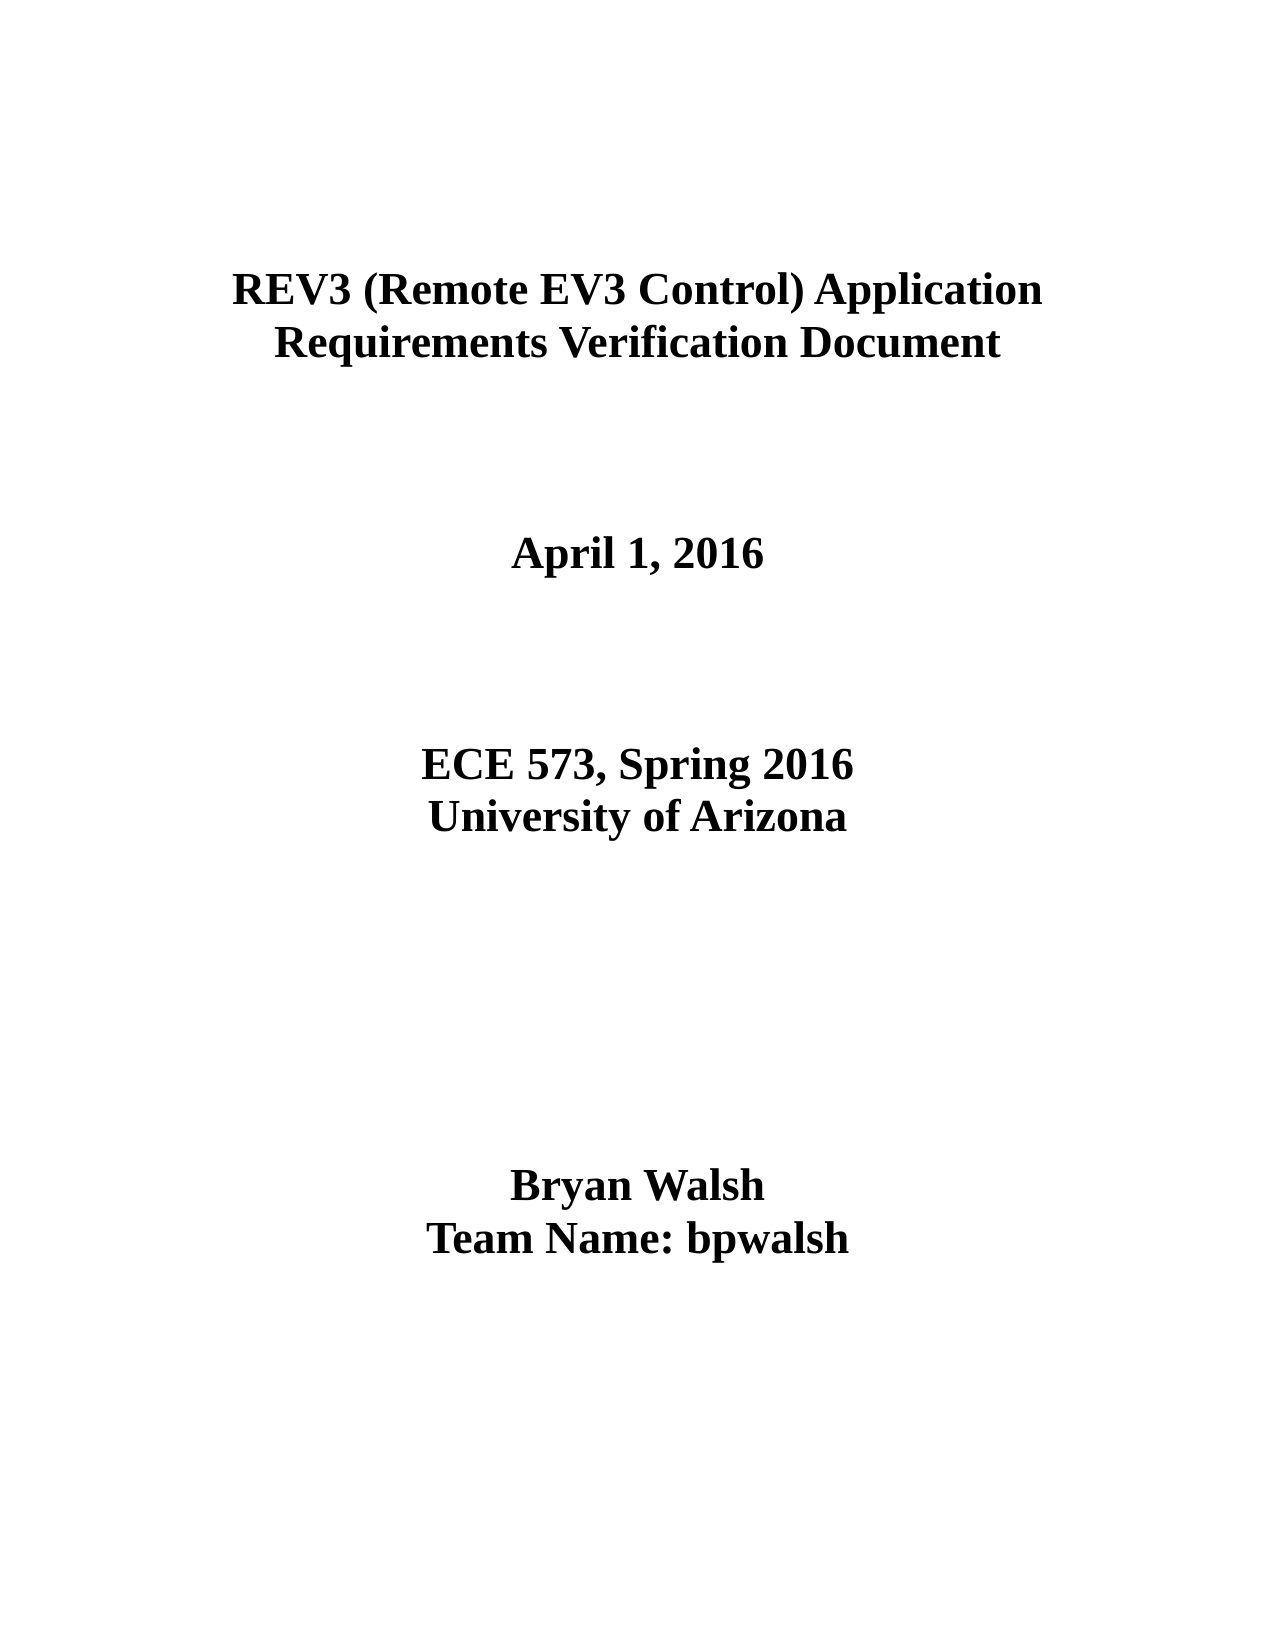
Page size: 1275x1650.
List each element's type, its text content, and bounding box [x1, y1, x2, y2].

text ECE 573, Spring 2016 [118, 736, 1157, 789]
text University of Arizona [118, 789, 1157, 842]
text Team Name: bpwalsh [118, 1211, 1157, 1263]
text Requirements Verification Document [118, 314, 1157, 367]
text Bryan Walsh [118, 1158, 1157, 1211]
text April 1, 2016 [118, 525, 1157, 578]
text REV3 (Remote EV3 Control) Application [118, 262, 1157, 314]
